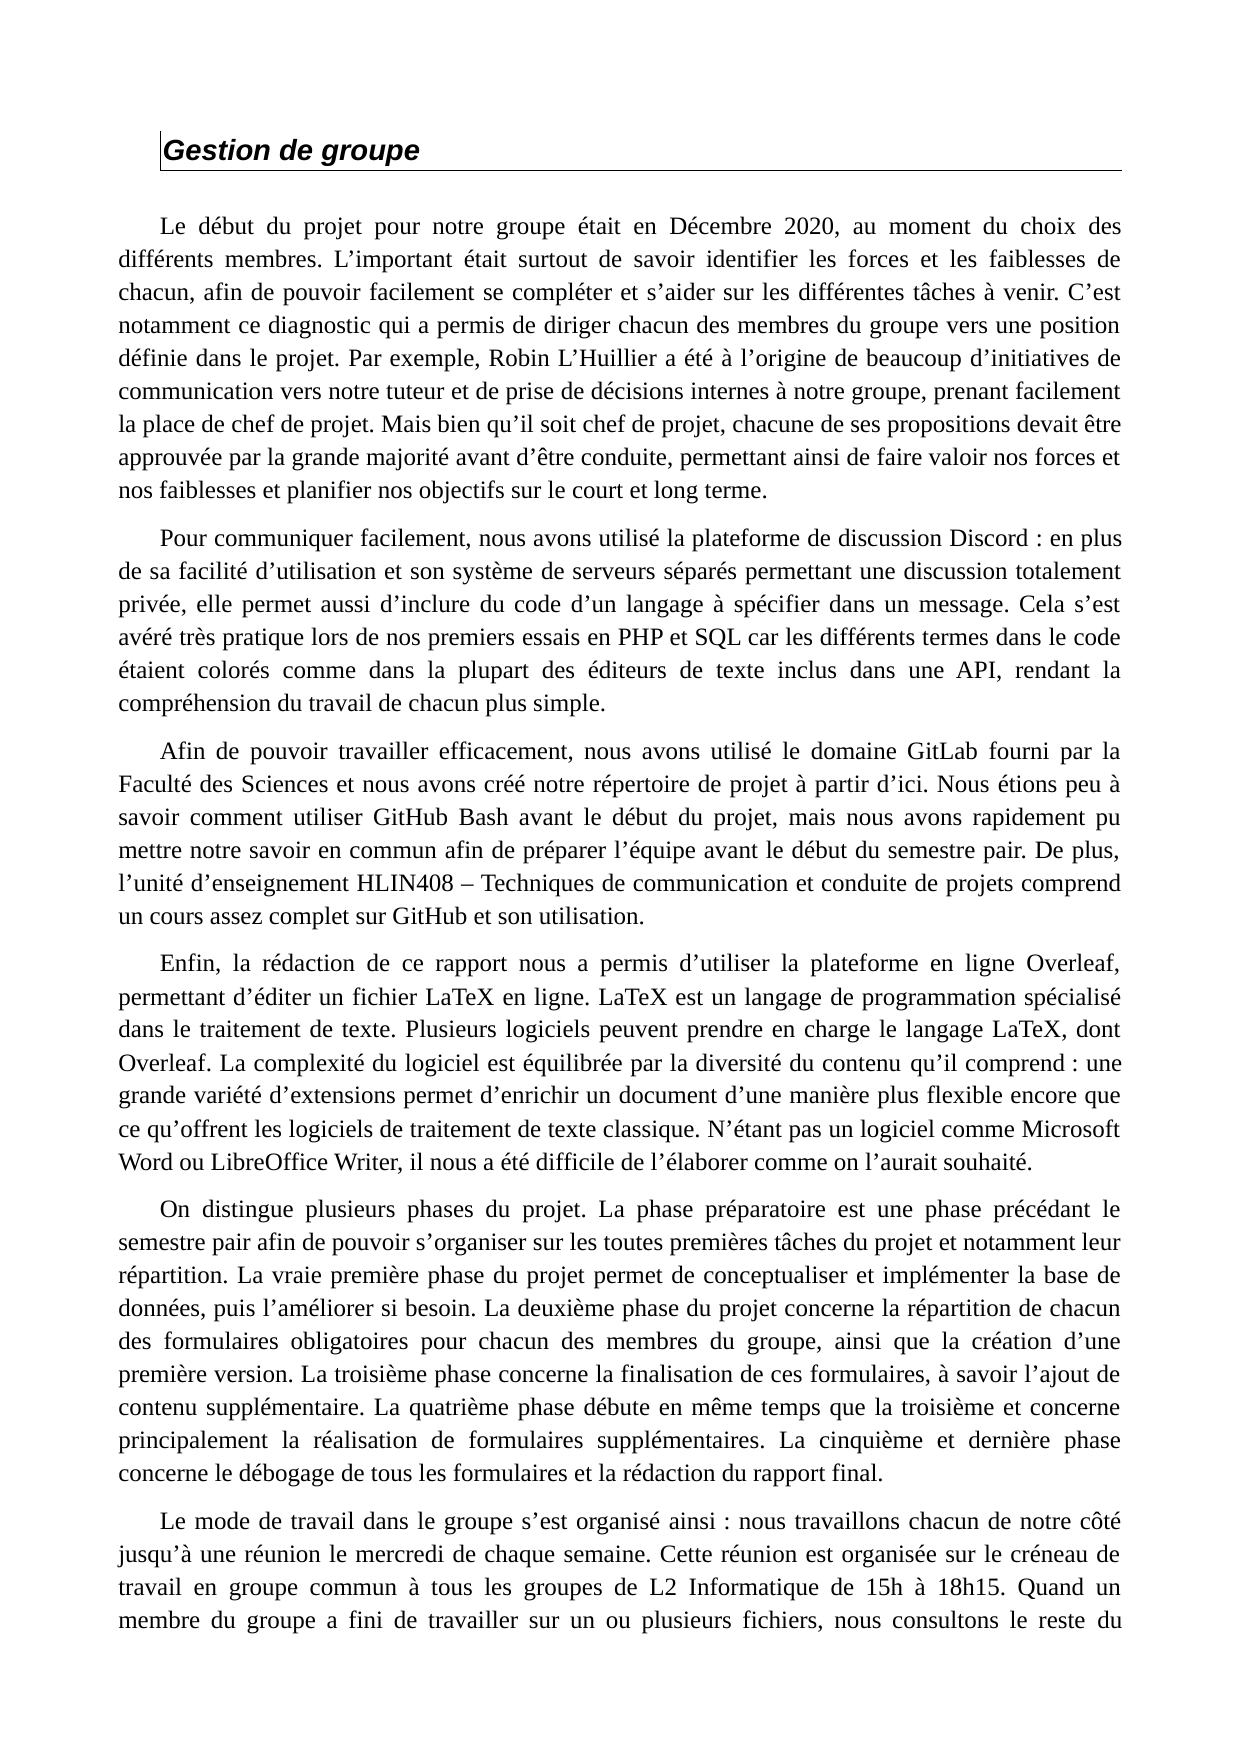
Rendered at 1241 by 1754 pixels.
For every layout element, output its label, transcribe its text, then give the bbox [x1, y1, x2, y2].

text On distingue plusieurs phases du projet. La phase préparatoire est une phase précédant le semestre pair afin de pouvoir s’organiser sur les toutes premières tâches du projet et notamment leur répartition. La vraie première phase du projet permet de conceptualiser et implémenter la base de données, puis l’améliorer si besoin. La deuxième phase du projet concerne la répartition de chacun des formulaires obligatoires pour chacun des membres du groupe, ainsi que la création d’une première version. La troisième phase concerne la finalisation de ces formulaires, à savoir l’ajout de contenu supplémentaire. La quatrième phase débute en même temps que la troisième et concerne principalement la réalisation de formulaires supplémentaires. La cinquième et dernière phase concerne le débogage de tous les formulaires et la rédaction du rapport final. [118, 1194, 1122, 1487]
text Enfin, la rédaction de ce rapport nous a permis d’utiliser la plateforme en ligne Overleaf, permettant d’éditer un fichier LaTeX en ligne. LaTeX est un langage de programmation spécialisé dans le traitement de texte. Plusieurs logiciels peuvent prendre en charge le langage LaTeX, dont Overleaf. La complexité du logiciel est équilibrée par la diversité du contenu qu’il comprend : une grande variété d’extensions permet d’enrichir un document d’une manière plus flexible encore que ce qu’offrent les logiciels de traitement de texte classique. N’étant pas un logiciel comme Microsoft Word ou LibreOffice Writer, il nous a été difficile de l’élaborer comme on l’aurait souhaité. [118, 948, 1122, 1175]
subtitle Gestion de groupe [161, 131, 1122, 170]
text Pour communiquer facilement, nous avons utilisé la plateforme de discussion Discord : en plus de sa facilité d’utilisation et son système de serveurs séparés permettant une discussion totalement privée, elle permet aussi d’inclure du code d’un langage à spécifier dans un message. Cela s’est avéré très pratique lors de nos premiers essais en PHP et SQL car les différents termes dans le code étaient colorés comme dans la plupart des éditeurs de texte inclus dans une API, rendant la compréhension du travail de chacun plus simple. [118, 523, 1122, 717]
text Afin de pouvoir travailler efficacement, nous avons utilisé le domaine GitLab fourni par la Faculté des Sciences et nous avons créé notre répertoire de projet à partir d’ici. Nous étions peu à savoir comment utiliser GitHub Bash avant le début du projet, mais nous avons rapidement pu mettre notre savoir en commun afin de préparer l’équipe avant le début du semestre pair. De plus, l’unité d’enseignement HLIN408 – Techniques de communication et conduite de projets comprend un cours assez complet sur GitHub et son utilisation. [118, 736, 1122, 930]
text Le mode de travail dans le groupe s’est organisé ainsi : nous travaillons chacun de notre côté jusqu’à une réunion le mercredi de chaque semaine. Cette réunion est organisée sur le créneau de travail en groupe commun à tous les groupes de L2 Informatique de 15h à 18h15. Quand un membre du groupe a fini de travailler sur un ou plusieurs fichiers, nous consultons le reste du [118, 1506, 1122, 1634]
text Le début du projet pour notre groupe était en Décembre 2020, au moment du choix des différents membres. L’important était surtout de savoir identifier les forces et les faiblesses de chacun, afin de pouvoir facilement se compléter et s’aider sur les différentes tâches à venir. C’est notamment ce diagnostic qui a permis de diriger chacun des membres du groupe vers une position définie dans le projet. Par exemple, Robin L’Huillier a été à l’origine de beaucoup d’initiatives de communication vers notre tuteur et de prise de décisions internes à notre groupe, prenant facilement la place de chef de projet. Mais bien qu’il soit chef de projet, chacune de ses propositions devait être approuvée par la grande majorité avant d’être conduite, permettant ainsi de faire valoir nos forces et nos faiblesses et planifier nos objectifs sur le court et long terme. [118, 211, 1122, 504]
